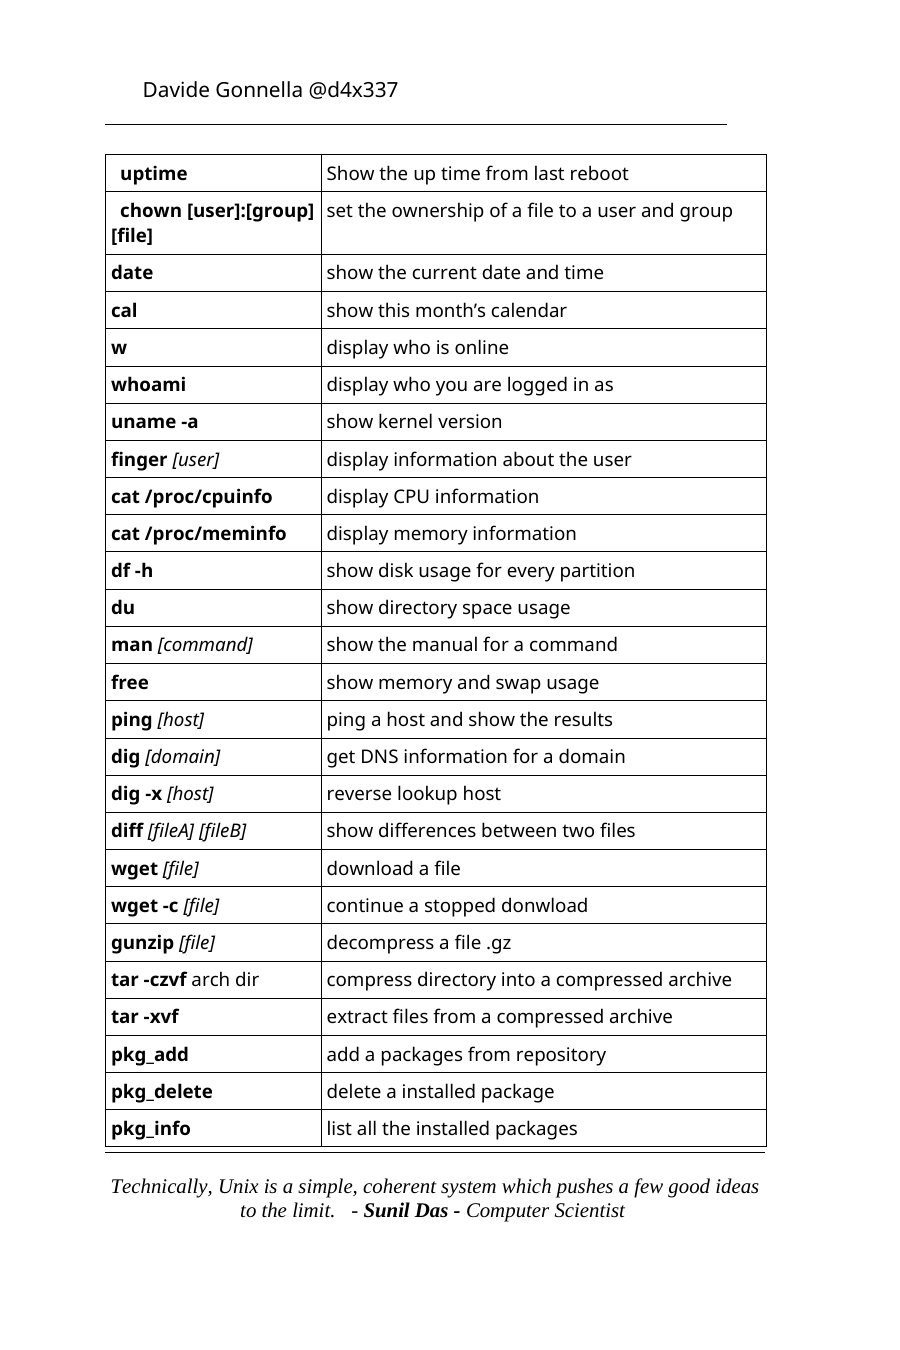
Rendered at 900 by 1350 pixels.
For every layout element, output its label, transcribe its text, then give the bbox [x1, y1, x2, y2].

table_cell cat /proc/meminfo [106, 515, 321, 551]
table_cell uname -a [106, 404, 321, 440]
table_cell df -h [106, 552, 321, 589]
table_cell compress directory into a compressed archive [322, 962, 766, 998]
table_cell show differences between two files [322, 813, 766, 849]
table_cell dig [domain] [106, 739, 321, 774]
table_cell tar -czvf arch dir [106, 962, 321, 998]
table_cell list all the installed packages [322, 1110, 766, 1146]
table_cell continue a stopped donwload [322, 887, 766, 923]
table_cell show this month’s calendar [322, 292, 766, 328]
table_cell wget -c [file] [106, 887, 321, 923]
table_cell get DNS information for a domain [322, 739, 766, 774]
table_cell display CPU information [322, 478, 766, 514]
table_cell man [command] [106, 627, 321, 663]
table_cell finger [user] [106, 441, 321, 477]
table_cell wget [file] [106, 850, 321, 886]
table_cell w [106, 329, 321, 366]
table_cell pkg_add [106, 1036, 321, 1072]
table_cell pkg_info [106, 1110, 321, 1146]
table_cell du [106, 590, 321, 626]
table_cell ping [host] [106, 701, 321, 737]
table_cell cat /proc/cpuinfo [106, 478, 321, 514]
table_cell tar -xvf [106, 999, 321, 1035]
table_cell ping a host and show the results [322, 701, 766, 737]
table_cell display memory information [322, 515, 766, 551]
table_cell display who is online [322, 329, 766, 366]
table_cell chown [user]:[group] [file] [106, 192, 321, 254]
table_cell dig -x [host] [106, 776, 321, 812]
table_cell gunzip [file] [106, 924, 321, 961]
table_cell display who you are logged in as [322, 367, 766, 403]
table_cell extract files from a compressed archive [322, 999, 766, 1035]
table_cell show directory space usage [322, 590, 766, 626]
table_cell date [106, 255, 321, 291]
table_cell download a file [322, 850, 766, 886]
table_header uptime [106, 155, 321, 191]
table_cell diff [fileA] [fileB] [106, 813, 321, 849]
table_cell show memory and swap usage [322, 664, 766, 700]
table_cell show kernel version [322, 404, 766, 440]
table_cell set the ownership of a file to a user and group [322, 192, 766, 254]
table_cell decompress a file .gz [322, 924, 766, 961]
table_cell show disk usage for every partition [322, 552, 766, 589]
table_cell free [106, 664, 321, 700]
table_cell show the current date and time [322, 255, 766, 291]
table_cell delete a installed package [322, 1073, 766, 1109]
table_header Show the up time from last reboot [322, 155, 766, 191]
table_cell reverse lookup host [322, 776, 766, 812]
table_cell pkg_delete [106, 1073, 321, 1109]
table_cell whoami [106, 367, 321, 403]
table_cell display information about the user [322, 441, 766, 477]
table_cell cal [106, 292, 321, 328]
table_cell show the manual for a command [322, 627, 766, 663]
table_cell add a packages from repository [322, 1036, 766, 1072]
